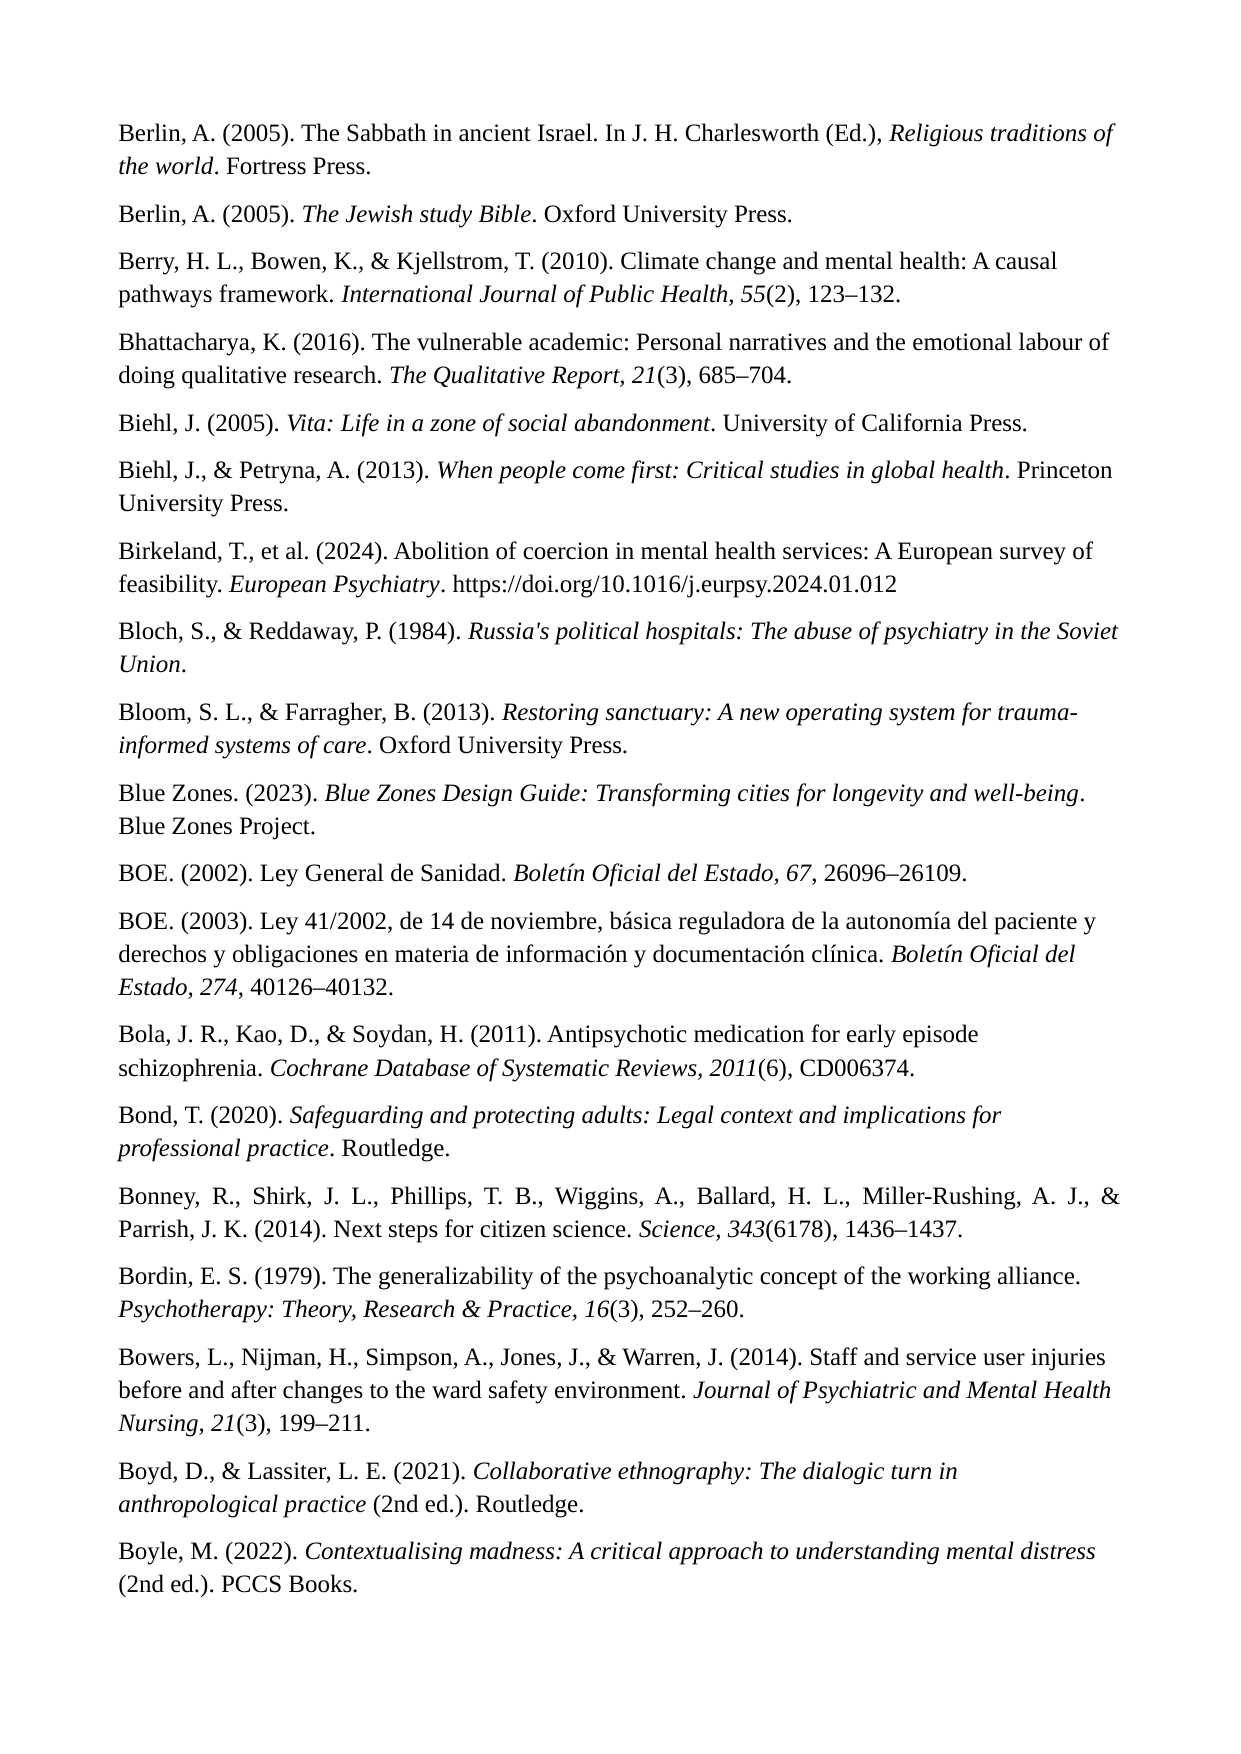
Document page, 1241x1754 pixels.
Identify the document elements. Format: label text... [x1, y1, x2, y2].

text Boyd, D., & Lassiter, L. E. (2021). Collaborative ethnography: The dialogic turn in anthropological practice (2nd ed.). Routledge. [118, 1456, 1122, 1517]
text Bowers, L., Nijman, H., Simpson, A., Jones, J., & Warren, J. (2014). Staff and service user injuries before and after changes to the ward safety environment. Journal of Psychiatric and Mental Health Nursing, 21(3), 199–211. [118, 1342, 1122, 1437]
text Bond, T. (2020). Safeguarding and protecting adults: Legal context and implications for professional practice. Routledge. [118, 1100, 1122, 1162]
text Berry, H. L., Bowen, K., & Kjellstrom, T. (2010). Climate change and mental health: A causal pathways framework. International Journal of Public Health, 55(2), 123–132. [118, 246, 1122, 308]
text Bloch, S., & Reddaway, P. (1984). Russia's political hospitals: The abuse of psychiatry in the Soviet Union. [118, 616, 1122, 678]
text BOE. (2003). Ley 41/2002, de 14 de noviembre, básica reguladora de la autonomía del paciente y derechos y obligaciones en materia de información y documentación clínica. Boletín Oficial del Estado, 274, 40126–40132. [118, 906, 1122, 1001]
text Birkeland, T., et al. (2024). Abolition of coercion in mental health services: A European survey of feasibility. European Psychiatry. https://doi.org/10.1016/j.eurpsy.2024.01.012 [118, 536, 1122, 598]
text Bonney, R., Shirk, J. L., Phillips, T. B., Wiggins, A., Ballard, H. L., Miller-Rushing, A. J., & Parrish, J. K. (2014). Next steps for citizen science. Science, 343(6178), 1436–1437. [118, 1181, 1122, 1243]
text Bola, J. R., Kao, D., & Soydan, H. (2011). Antipsychotic medication for early episode schizophrenia. Cochrane Database of Systematic Reviews, 2011(6), CD006374. [118, 1019, 1122, 1081]
text Blue Zones. (2023). Blue Zones Design Guide: Transforming cities for longevity and well-being. Blue Zones Project. [118, 778, 1122, 839]
text Biehl, J., & Petryna, A. (2013). When people come first: Critical studies in global health. Princeton University Press. [118, 455, 1122, 517]
text Berlin, A. (2005). The Jewish study Bible. Oxford University Press. [118, 199, 1122, 227]
text Bhattacharya, K. (2016). The vulnerable academic: Personal narratives and the emotional labour of doing qualitative research. The Qualitative Report, 21(3), 685–704. [118, 327, 1122, 389]
text Biehl, J. (2005). Vita: Life in a zone of social abandonment. University of California Press. [118, 408, 1122, 436]
text BOE. (2002). Ley General de Sanidad. Boletín Oficial del Estado, 67, 26096–26109. [118, 858, 1122, 887]
text Berlin, A. (2005). The Sabbath in ancient Israel. In J. H. Charlesworth (Ed.), Religious traditions of the world. Fortress Press. [118, 118, 1122, 180]
text Bordin, E. S. (1979). The generalizability of the psychoanalytic concept of the working alliance. Psychotherapy: Theory, Research & Practice, 16(3), 252–260. [118, 1261, 1122, 1323]
text Bloom, S. L., & Farragher, B. (2013). Restoring sanctuary: A new operating system for trauma-informed systems of care. Oxford University Press. [118, 697, 1122, 759]
text Boyle, M. (2022). Contextualising madness: A critical approach to understanding mental distress (2nd ed.). PCCS Books. [118, 1536, 1122, 1598]
